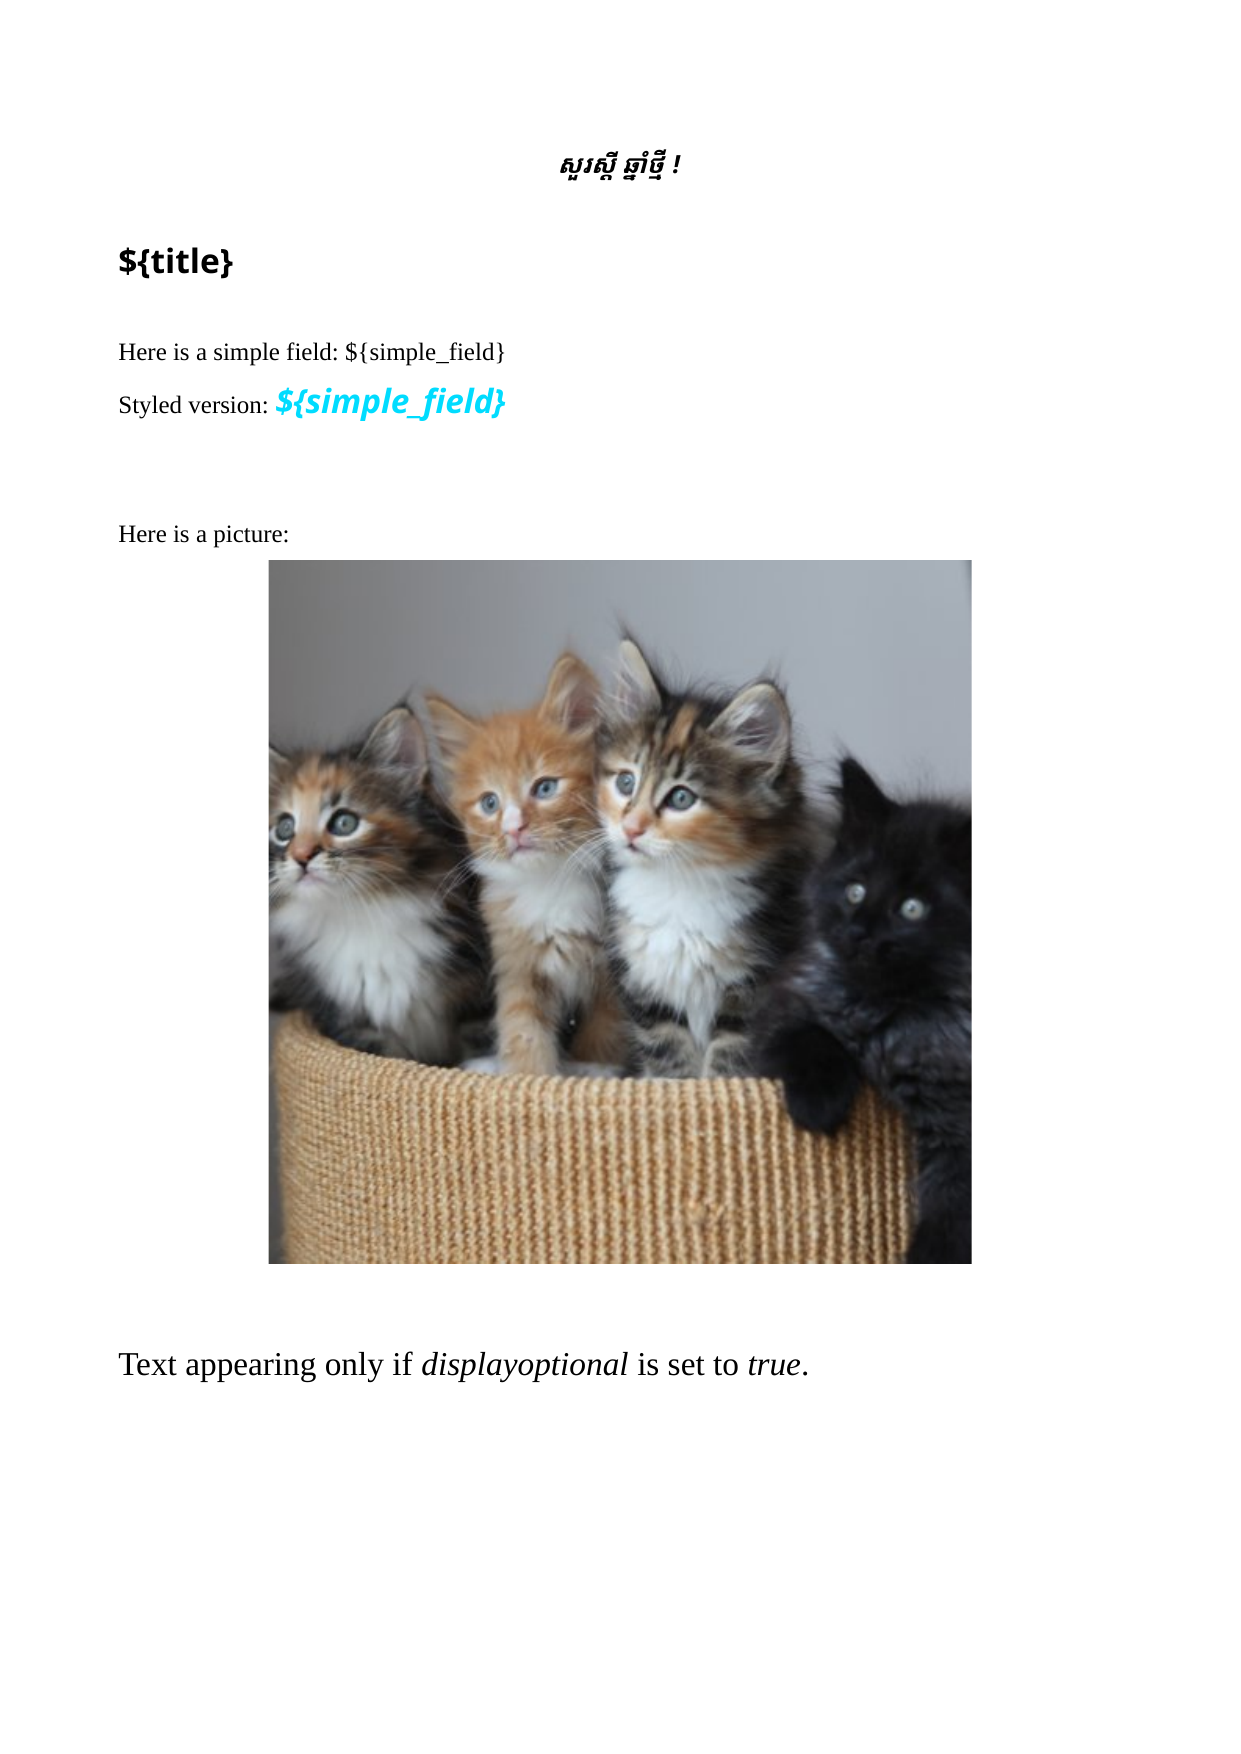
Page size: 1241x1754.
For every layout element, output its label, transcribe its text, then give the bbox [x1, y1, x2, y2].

picture [268, 560, 972, 1264]
text Here is a picture: [118, 519, 1122, 547]
text [#if displayoptional]Text appearing only if displayoptional is set to true.[/#if] [118, 1344, 1122, 1382]
text Here is a simple field: ${simple_field} [118, 337, 1122, 366]
subtitle ${title} [118, 238, 1122, 283]
text សួរស្តី ឆ្នាំថ្មី ! [118, 147, 1122, 184]
text Styled version: ${simple_field} [118, 378, 1122, 424]
